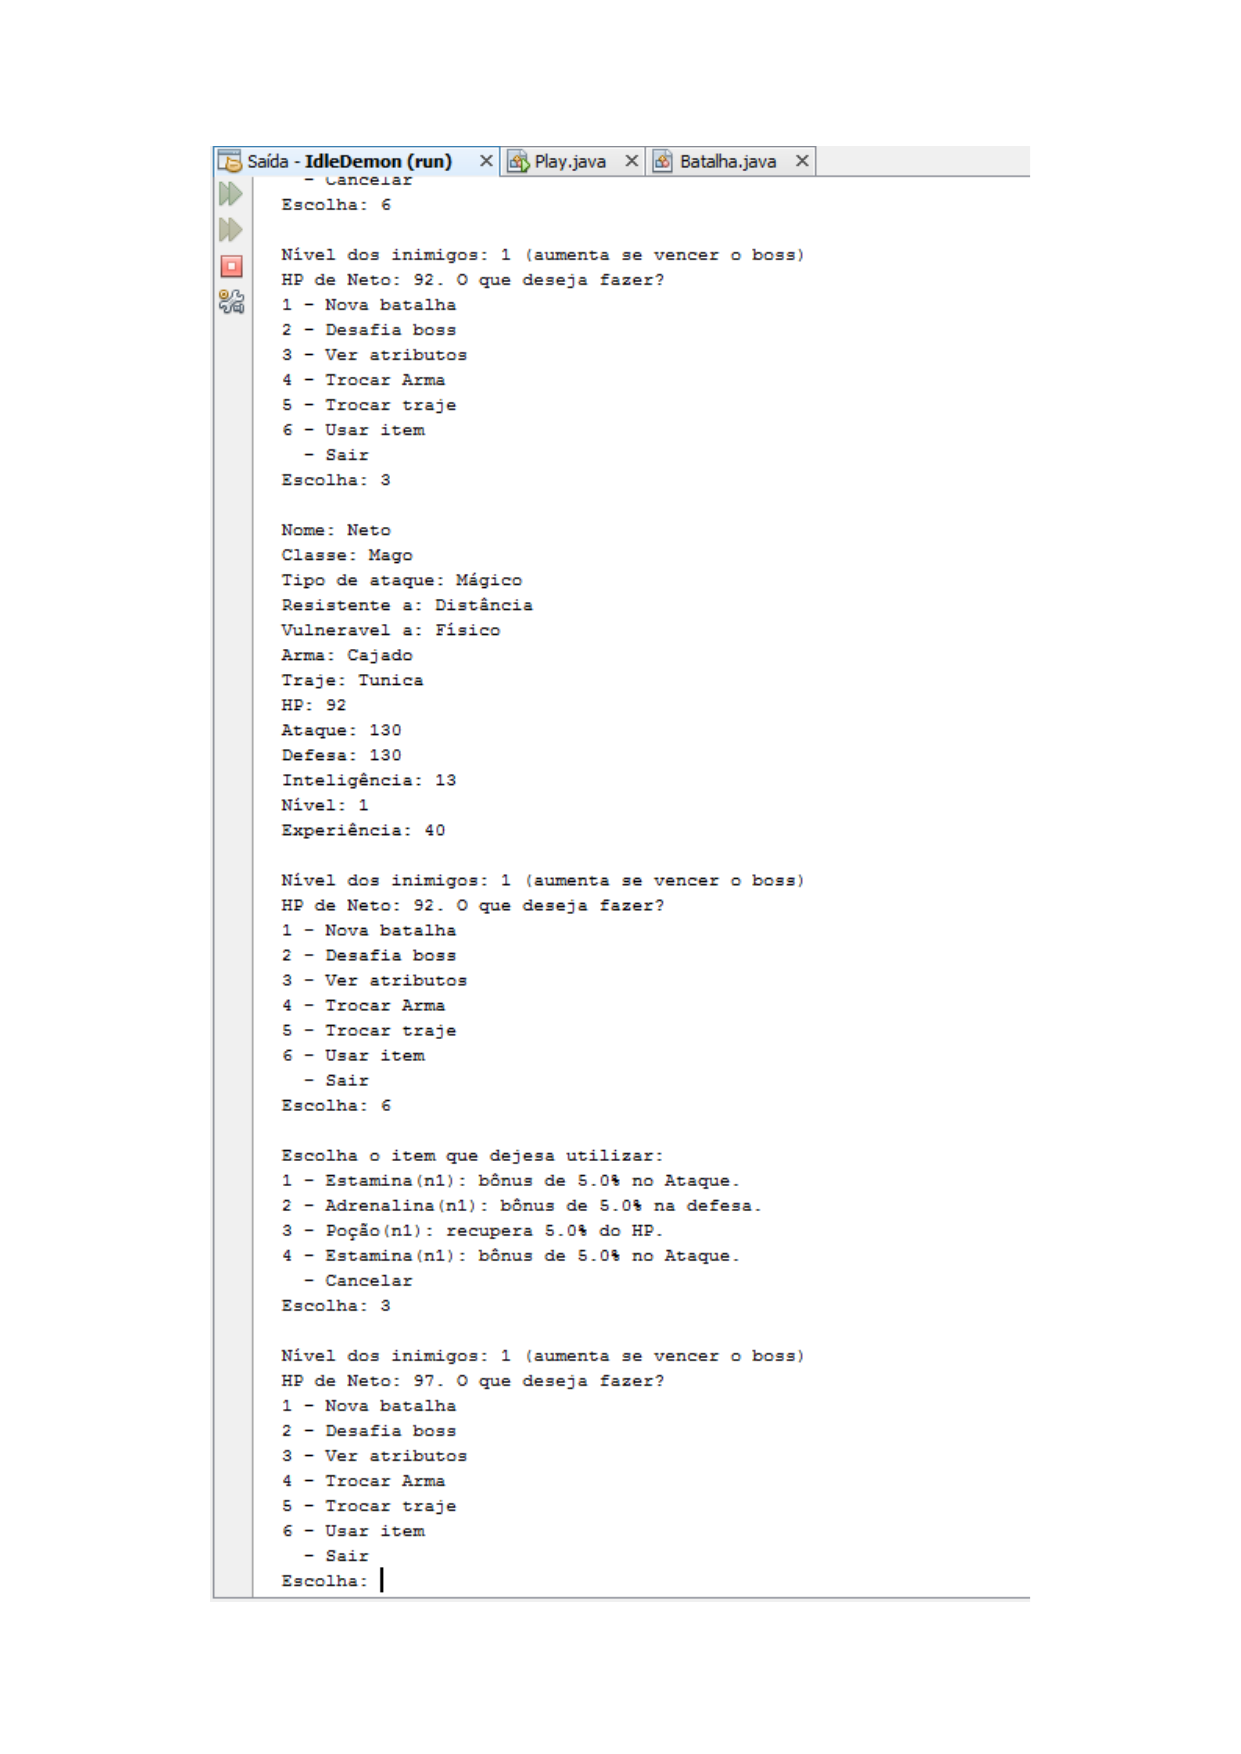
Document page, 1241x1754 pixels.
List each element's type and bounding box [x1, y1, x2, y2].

picture [210, 146, 1031, 1602]
